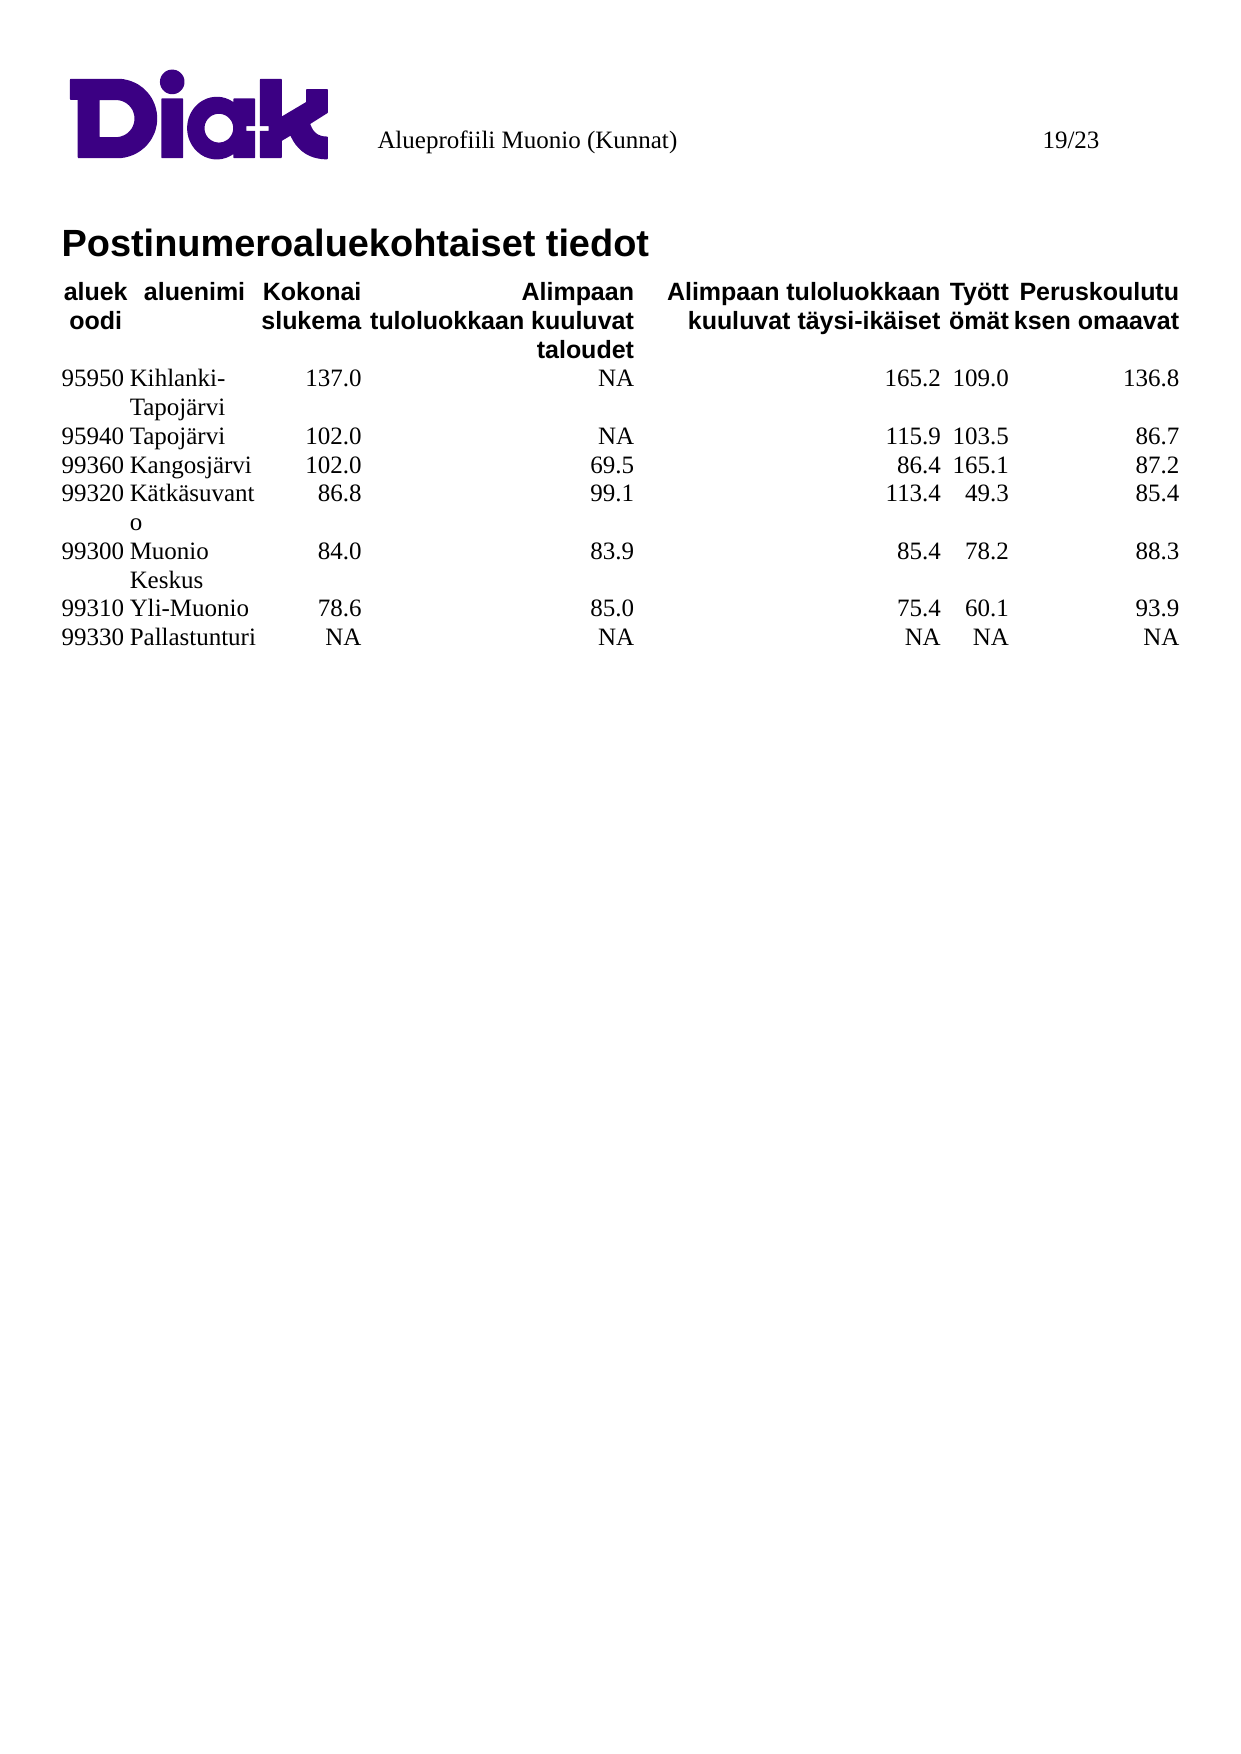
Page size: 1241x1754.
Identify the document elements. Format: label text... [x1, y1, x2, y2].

table_cell 85.0 [361, 594, 634, 622]
table_header Työttömät [941, 277, 1009, 363]
table_cell 86.4 [634, 450, 941, 478]
table_cell Kätkäsuvanto [130, 479, 259, 536]
table_cell 102.0 [259, 450, 361, 478]
table_cell 109.0 [941, 364, 1009, 421]
table_cell 113.4 [634, 479, 941, 536]
table_cell NA [361, 421, 634, 450]
table_cell 137.0 [259, 364, 361, 421]
table_cell NA [1009, 622, 1179, 651]
table_cell 83.9 [361, 536, 634, 593]
table_cell NA [361, 364, 634, 421]
table_header Alimpaan tuloluokkaan kuuluvat täysi-ikäiset [634, 277, 941, 363]
table_cell 102.0 [259, 421, 361, 450]
table_cell Tapojärvi [130, 421, 259, 450]
table_cell 84.0 [259, 536, 361, 593]
table_cell 69.5 [361, 450, 634, 478]
table_cell 99330 [61, 622, 129, 651]
table_cell 115.9 [634, 421, 941, 450]
table_cell 86.7 [1009, 421, 1179, 450]
table_cell 60.1 [941, 594, 1009, 622]
table_cell 165.1 [941, 450, 1009, 478]
table_cell 75.4 [634, 594, 941, 622]
table_cell 88.3 [1009, 536, 1179, 593]
table_cell 78.2 [941, 536, 1009, 593]
table_cell Pallastunturi [130, 622, 259, 651]
table_cell 136.8 [1009, 364, 1179, 421]
table_header Alimpaan tuloluokkaan kuuluvat taloudet [361, 277, 634, 363]
table_cell 85.4 [1009, 479, 1179, 536]
table_header aluenimi [130, 277, 259, 363]
table_cell 87.2 [1009, 450, 1179, 478]
table_header Peruskoulutuksen omaavat [1009, 277, 1179, 363]
table_cell 78.6 [259, 594, 361, 622]
table_cell 95950 [61, 364, 129, 421]
table_cell Kangosjärvi [130, 450, 259, 478]
table_cell NA [259, 622, 361, 651]
table_cell 99310 [61, 594, 129, 622]
table_header aluekoodi [61, 277, 129, 363]
table_cell 99320 [61, 479, 129, 536]
subtitle Postinumeroaluekohtaiset tiedot [61, 221, 1179, 265]
table_cell 95940 [61, 421, 129, 450]
table_cell Yli-Muonio [130, 594, 259, 622]
table_cell 86.8 [259, 479, 361, 536]
table_cell 165.2 [634, 364, 941, 421]
table_cell 85.4 [634, 536, 941, 593]
table_cell 93.9 [1009, 594, 1179, 622]
table_cell Kihlanki-Tapojärvi [130, 364, 259, 421]
table_cell 103.5 [941, 421, 1009, 450]
table_cell NA [361, 622, 634, 651]
table_cell 49.3 [941, 479, 1009, 536]
table_cell NA [634, 622, 941, 651]
table_cell NA [941, 622, 1009, 651]
table_header Kokonaislukema [259, 277, 361, 363]
table_cell 99360 [61, 450, 129, 478]
table_cell Muonio Keskus [130, 536, 259, 593]
table_cell 99.1 [361, 479, 634, 536]
table_cell 99300 [61, 536, 129, 593]
